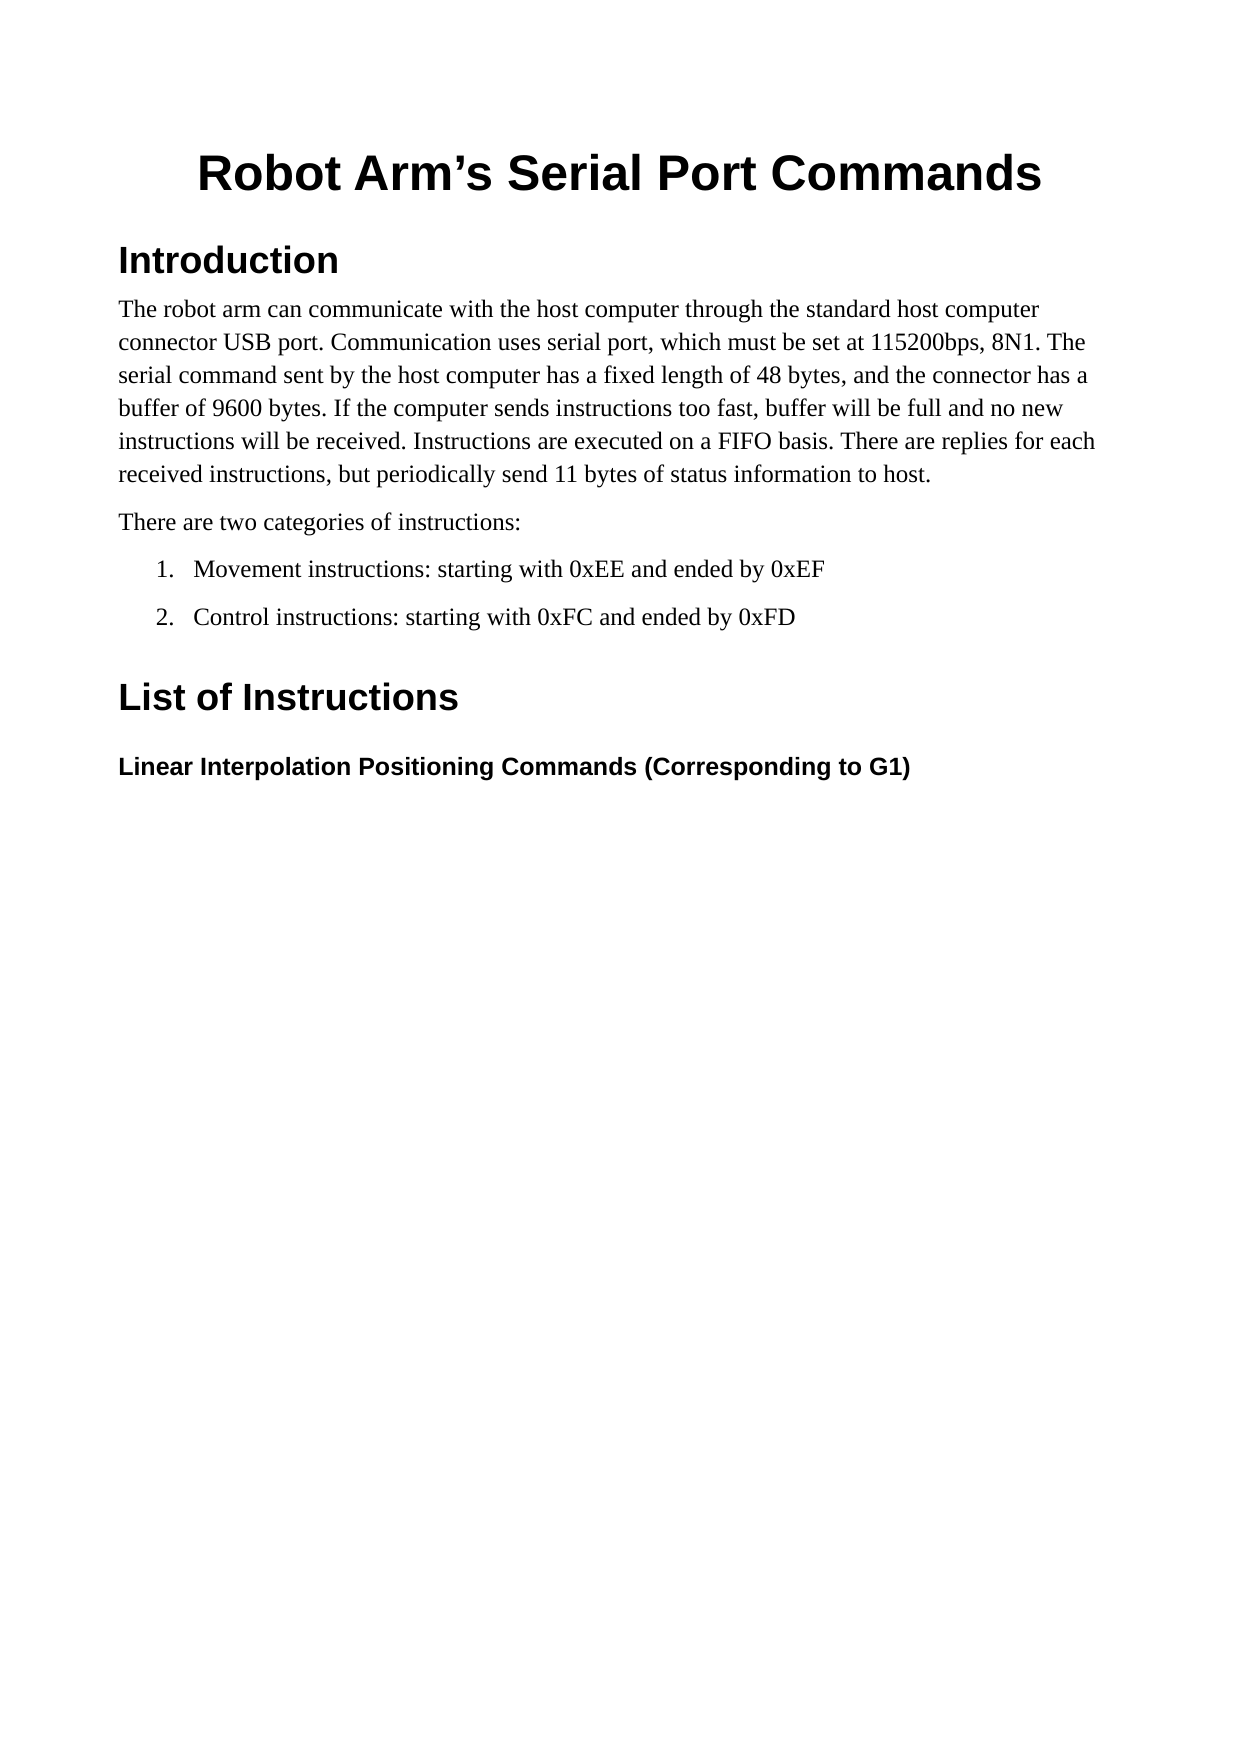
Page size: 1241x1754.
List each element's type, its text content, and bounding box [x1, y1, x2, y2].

text There are two categories of instructions: [118, 507, 1122, 536]
subtitle Introduction [118, 238, 1122, 282]
subtitle List of Instructions [118, 675, 1122, 718]
text The robot arm can communicate with the host computer through the standard host computer connector USB port. Communication uses serial port, which must be set at 115200bps, 8N1. The serial command sent by the host computer has a fixed length of 48 bytes, and the connector has a buffer of 9600 bytes. If the computer sends instructions too fast, buffer will be full and no new instructions will be received. Instructions are executed on a FIFO basis. There are replies for each received instructions, but periodically send 11 bytes of status information to host. [118, 294, 1122, 488]
list Movement instructions: starting with 0xEE and ended by 0xEF [156, 554, 1122, 583]
subtitle Linear Interpolation Positioning Commands (Corresponding to G1) [118, 752, 1122, 781]
title Robot Arm’s Serial Port Commands [118, 143, 1122, 201]
list Control instructions: starting with 0xFC and ended by 0xFD [156, 602, 1122, 631]
